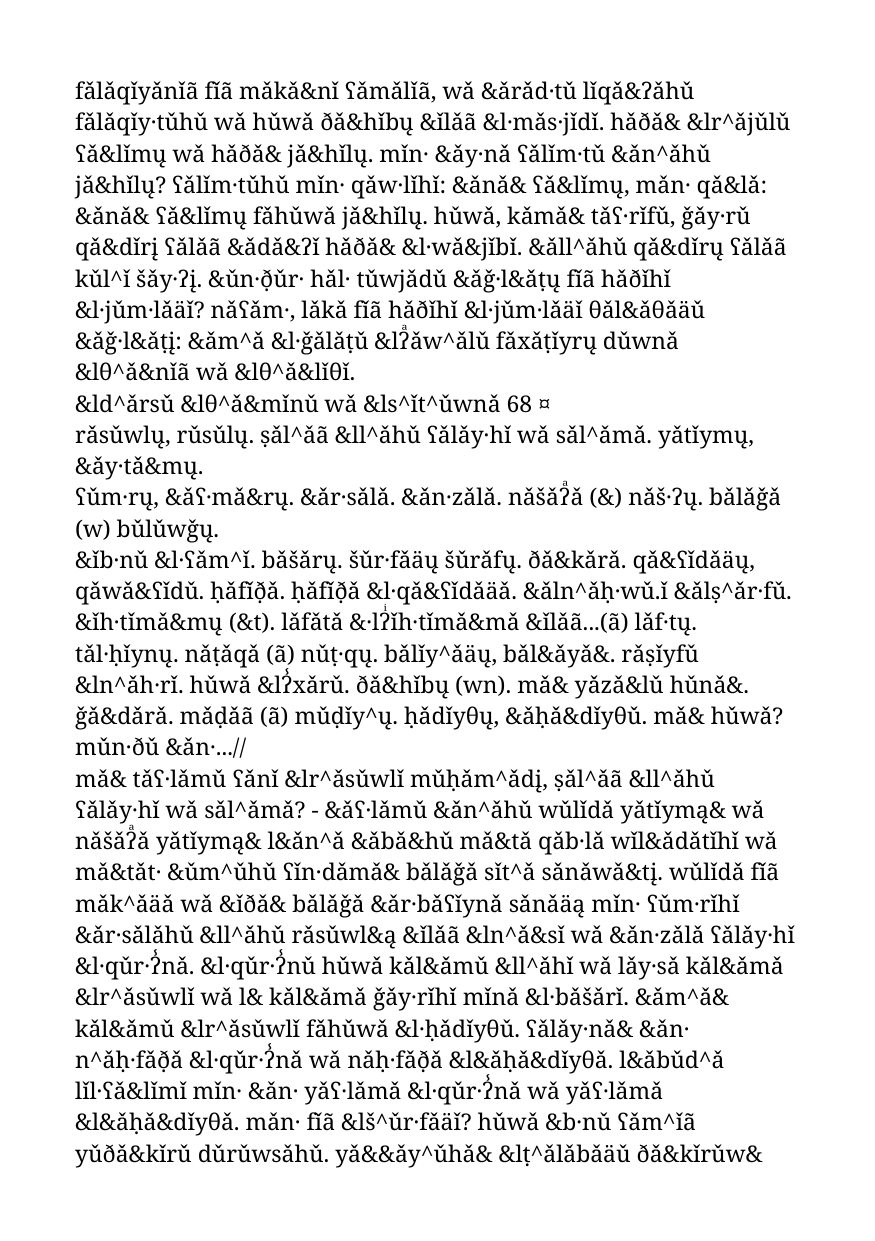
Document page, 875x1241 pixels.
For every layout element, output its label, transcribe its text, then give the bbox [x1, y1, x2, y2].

text mǎ& tǎʕ·lǎmǔ ʕǎnǐ &lr^ǎsǔwlǐ mǔḥǎm^ǎdį, ṣǎl^ǎã &ll^ǎhǔ ʕǎlǎy·hǐ wǎ sǎl^ǎmǎ? - &ǎʕ·lǎmǔ &ǎn^ǎhǔ wǔlǐdǎ yǎtǐymą& wǎ nǎšǎʔͣǎ yǎtǐymą& l&ǎn^ǎ &ǎbǎ&hǔ mǎ&tǎ qǎb·lǎ wǐl&ǎdǎtǐhǐ wǎ mǎ&tǎt· &ǔm^ǔhǔ ʕǐn·dǎmǎ& bǎlǎǧǎ sǐt^ǎ sǎnǎwǎ&tį. wǔlǐdǎ fǐã mǎk^ǎäǎ wǎ &ǐðǎ& bǎlǎǧǎ &ǎr·bǎʕǐynǎ sǎnǎäą mǐn· ʕǔm·rǐhǐ &ǎr·sǎlǎhǔ &ll^ǎhǔ rǎsǔwl&ą &ǐlǎã &ln^ǎ&sǐ wǎ &ǎn·zǎlǎ ʕǎlǎy·hǐ &l·qǔr·ʔ̾nǎ. &l·qǔr·ʔ̾nǔ hǔwǎ kǎl&ǎmǔ &ll^ǎhǐ wǎ lǎy·sǎ kǎl&ǎmǎ &lr^ǎsǔwlǐ wǎ l& kǎl&ǎmǎ ǧǎy·rǐhǐ mǐnǎ &l·bǎšǎrǐ. &ǎm^ǎ& kǎl&ǎmǔ &lr^ǎsǔwlǐ fǎhǔwǎ &l·ḥǎdǐyθǔ. ʕǎlǎy·nǎ& &ǎn· n^ǎḥ·fǎð̣ǎ &l·qǔr·ʔ̾nǎ wǎ nǎḥ·fǎð̣ǎ &l&ǎḥǎ&dǐyθǎ. l&ǎbǔd^ǎ lǐl·ʕǎ&lǐmǐ mǐn· &ǎn· yǎʕ·lǎmǎ &l·qǔr·ʔ̾nǎ wǎ yǎʕ·lǎmǎ &l&ǎḥǎ&dǐyθǎ. mǎn· fǐã &lš^ǔr·fǎäǐ? hǔwǎ &b·nǔ ʕǎm^ǐã yǔðǎ&kǐrǔ dǔrǔwsǎhǔ. yǎ&&ǎy^ǔhǎ& &lṭ^ǎlǎbǎäǔ ðǎ&kǐrǔw& [75, 762, 799, 1169]
text fǎlǎqǐyǎnǐã fǐã mǎkǎ&nǐ ʕǎmǎlǐã, wǎ &ǎrǎd·tǔ lǐqǎ&ʔǎhǔ fǎlǎqǐy·tǔhǔ wǎ hǔwǎ ðǎ&hǐbų &ǐlǎã &l·mǎs·jǐdǐ. hǎðǎ& &lr^ǎjǔlǔ ʕǎ&lǐmų wǎ hǎðǎ& jǎ&hǐlų. mǐn· &ǎy·nǎ ʕǎlǐm·tǔ &ǎn^ǎhǔ jǎ&hǐlų? ʕǎlǐm·tǔhǔ mǐn· qǎw·lǐhǐ: &ǎnǎ& ʕǎ&lǐmų, mǎn· qǎ&lǎ: &ǎnǎ& ʕǎ&lǐmų fǎhǔwǎ jǎ&hǐlų. hǔwǎ, kǎmǎ& tǎʕ·rǐfǔ, ǧǎy·rǔ qǎ&dǐrį ʕǎlǎã &ǎdǎ&ʔǐ hǎðǎ& &l·wǎ&jǐbǐ. &ǎll^ǎhǔ qǎ&dǐrų ʕǎlǎã kǔl^ǐ šǎy·ʔį. &ǔn·ð̣ǔr· hǎl· tǔwjǎdǔ &ǎǧ·l&ǎṭų fǐã hǎðǐhǐ &l·jǔm·lǎäǐ? nǎʕǎm·, lǎkǎ fǐã hǎðǐhǐ &l·jǔm·lǎäǐ θǎl&ǎθǎäǔ &ǎǧ·l&ǎṭį: &ǎm^ǎ &l·ǧǎlǎṭǔ &lʔͣǎw^ǎlǔ fǎxǎṭǐyrų dǔwnǎ &lθ^ǎ&nǐã wǎ &lθ^ǎ&lǐθǐ. [75, 75, 799, 387]
text &ld^ǎrsǔ &lθ^ǎ&mǐnǔ wǎ &ls^ǐt^ǔwnǎ 68 ¤ [75, 387, 799, 419]
text ʕǔm·rų, &ǎʕ·mǎ&rų. &ǎr·sǎlǎ. &ǎn·zǎlǎ. nǎšǎʔͣǎ (&) nǎš·ʔų. bǎlǎǧǎ (w) bǔlǔwǧų. [75, 481, 799, 544]
text rǎsǔwlų, rǔsǔlų. ṣǎl^ǎã &ll^ǎhǔ ʕǎlǎy·hǐ wǎ sǎl^ǎmǎ. yǎtǐymų, &ǎy·tǎ&mų. [75, 419, 799, 481]
text &ǐb·nǔ &l·ʕǎm^ǐ. bǎšǎrų. šǔr·fǎäų šǔrǎfų. ðǎ&kǎrǎ. qǎ&ʕǐdǎäų, qǎwǎ&ʕǐdǔ. ḥǎfǐð̣ǎ. ḥǎfǐð̣ǎ &l·qǎ&ʕǐdǎäǎ. &ǎln^ǎḥ·wǔ.ǐ &ǎlṣ^ǎr·fǔ. &ǐh·tǐmǎ&mų (&t). lǎfǎtǎ &·lʔͥǐh·tǐmǎ&mǎ &ǐlǎã...(ã) lǎf·tų. tǎl·ḥǐynų. nǎṭǎqǎ (ã) nǔṭ·qų. bǎlǐy^ǎäų, bǎl&ǎyǎ&. rǎṣǐyfǔ &ln^ǎh·rǐ. hǔwǎ &lʔ̾xǎrǔ. ðǎ&hǐbų (wn). mǎ& yǎzǎ&lǔ hǔnǎ&. ǧǎ&dǎrǎ. mǎḍǎã (ã) mǔḍǐy^ų. ḥǎdǐyθų, &ǎḥǎ&dǐyθǔ. mǎ& hǔwǎ? mǔn·ðǔ &ǎn·...// [75, 544, 799, 762]
